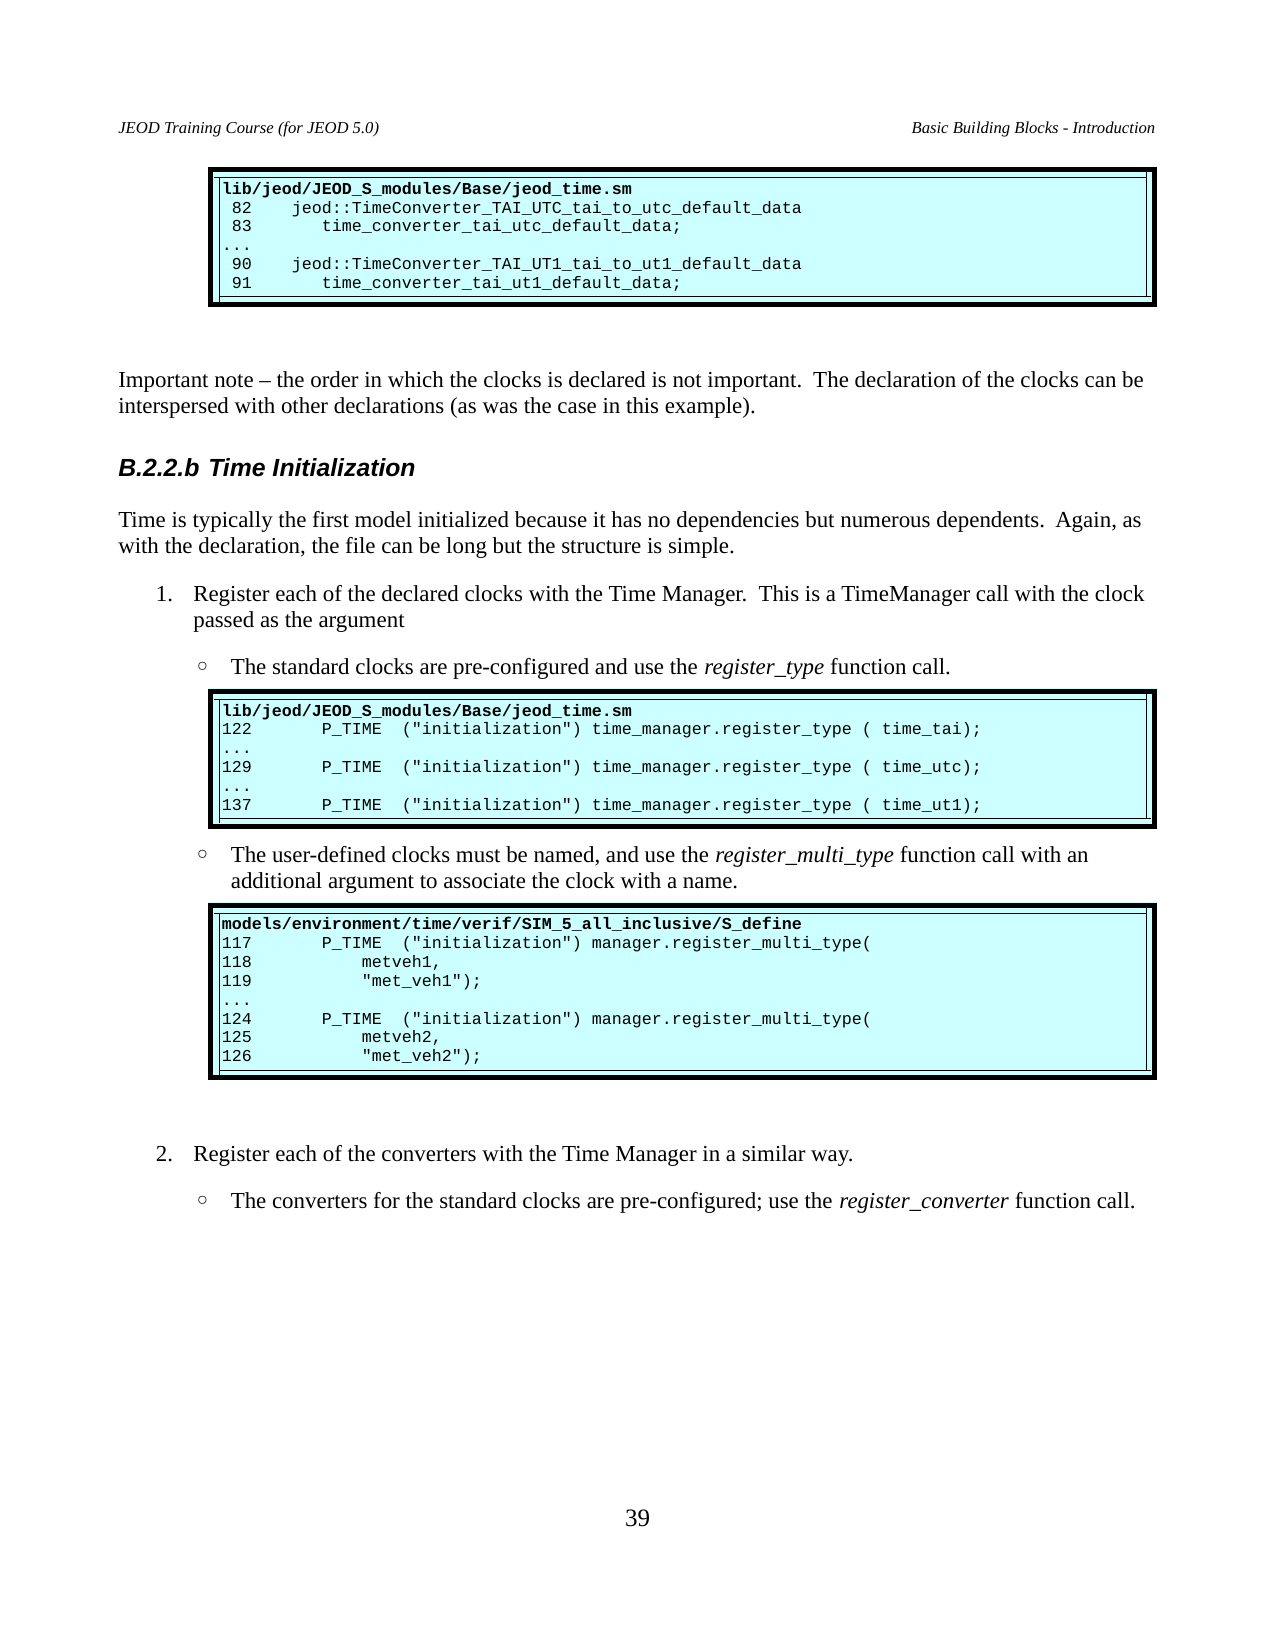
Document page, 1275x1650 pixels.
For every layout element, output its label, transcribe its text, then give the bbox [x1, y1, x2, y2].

text lib/jeod/JEOD_S_modules/Base/jeod_time.sm [213, 694, 1146, 699]
text lib/jeod/JEOD_S_modules/Base/jeod_time.sm [220, 700, 1146, 707]
subtitle Time Initialization [118, 453, 1157, 481]
text ... [1147, 764, 1152, 783]
text 91 time_converter_tai_ut1_default_data; [220, 261, 1146, 296]
text [220, 1071, 1152, 1075]
list The converters for the standard clocks are pre-configured; use the register_converter function call. [193, 1187, 1157, 1213]
text 90 jeod::TimeConverter_TAI_UT1_tai_to_ut1_default_data [220, 242, 1146, 261]
text 137 P_TIME ("initialization") time_manager.register_type ( time_ut1); [220, 783, 1146, 818]
text Time is typically the first model initialized because it has no dependencies but numerous dependents. Again, as with the declaration, the file can be long but the structure is simple. [118, 506, 1157, 559]
text 83 time_converter_tai_utc_default_data; [220, 204, 1146, 223]
text ... [220, 726, 1146, 745]
text lib/jeod/JEOD_S_modules/Base/jeod_time.sm [213, 172, 1146, 177]
list Register each of the converters with the Time Manager in a similar way. [156, 1139, 1157, 1166]
text ... [213, 978, 219, 997]
text models/environment/time/verif/SIM_5_all_inclusive/S_define [220, 914, 1146, 921]
text ... [220, 764, 1146, 783]
text 117 P_TIME ("initialization") manager.register_multi_type( [220, 921, 1146, 940]
text [220, 819, 1152, 824]
text ... [213, 223, 219, 242]
text ... [213, 726, 219, 745]
text 82 jeod::TimeConverter_TAI_UTC_tai_to_utc_default_data [220, 186, 1146, 204]
list The standard clocks are pre-configured and use the register_type function call. [193, 653, 1157, 679]
text models/environment/time/verif/SIM_5_all_inclusive/S_define [213, 908, 1146, 913]
text 118 metveh1, [220, 940, 1146, 959]
text ... [213, 764, 219, 783]
text ... [1147, 223, 1152, 242]
text 119 "met_veh1"); [220, 959, 1146, 978]
text 126 "met_veh2"); [220, 1034, 1146, 1070]
text Important note – the order in which the clocks is declared is not important. The declaration of the clocks can be interspersed with other declarations (as was the case in this example). [118, 366, 1157, 419]
list The user-defined clocks must be named, and use the register_multi_type function call with an additional argument to associate the clock with a name. [193, 841, 1157, 893]
text ... [1147, 726, 1152, 745]
text ... [220, 223, 1146, 242]
text lib/jeod/JEOD_S_modules/Base/jeod_time.sm [220, 178, 1146, 186]
text 129 P_TIME ("initialization") time_manager.register_type ( time_utc); [220, 745, 1146, 764]
list Register each of the declared clocks with the Time Manager. This is a TimeManager call with the clock passed as the argument [156, 579, 1157, 632]
text ... [220, 978, 1146, 997]
text [220, 297, 1152, 302]
text 124 P_TIME ("initialization") manager.register_multi_type( [220, 997, 1146, 1016]
text ... [1147, 978, 1152, 997]
text 122 P_TIME ("initialization") time_manager.register_type ( time_tai); [220, 707, 1146, 726]
text 125 metveh2, [220, 1016, 1146, 1034]
